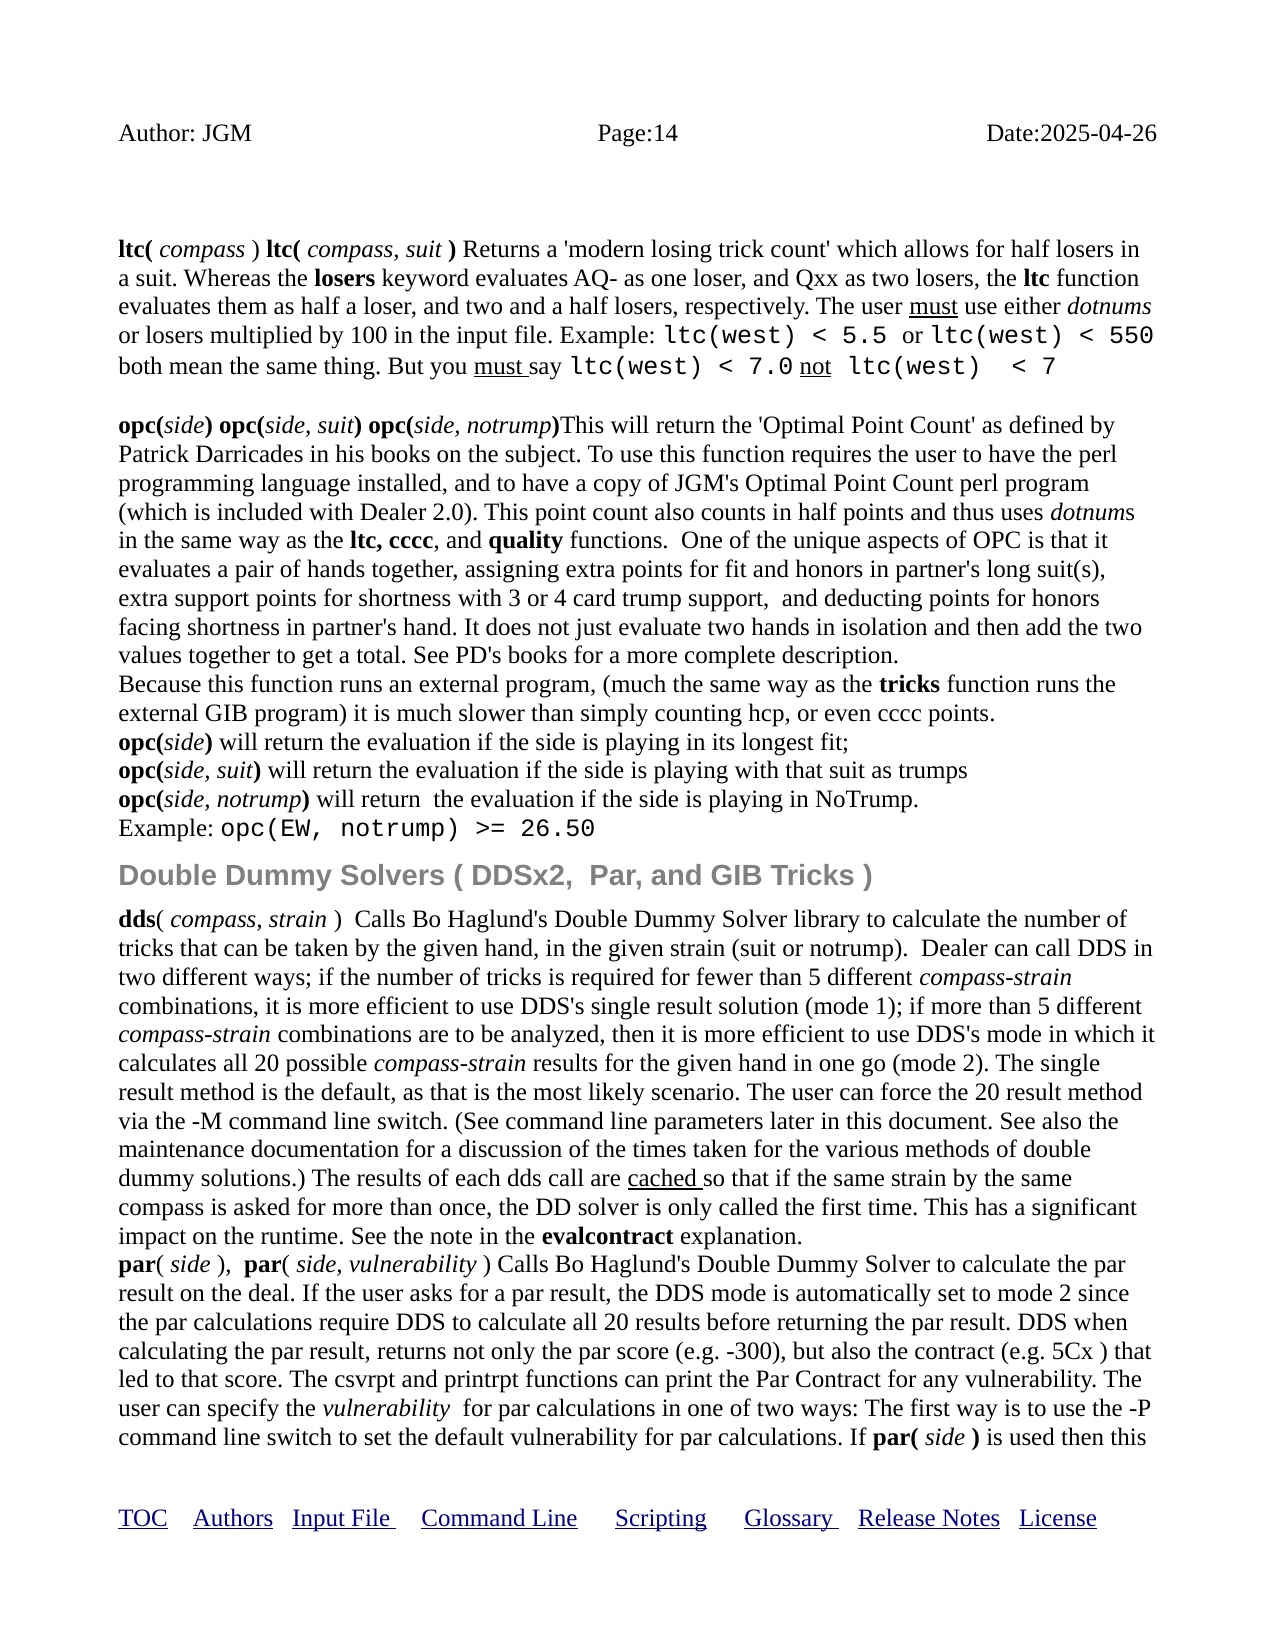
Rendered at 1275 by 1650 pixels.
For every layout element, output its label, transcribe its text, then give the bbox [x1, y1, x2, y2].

text opc(side, notrump) will return the evaluation if the side is playing in NoTrump. [118, 784, 1157, 813]
text opc(side) opc(side, suit) opc(side, notrump)This will return the 'Optimal Point Count' as defined by Patrick Darricades in his books on the subject. To use this function requires the user to have the perl programming language installed, and to have a copy of JGM's Optimal Point Count perl program (which is included with Dealer 2.0). This point count also counts in half points and thus uses dotnums in the same way as the ltc, cccc, and quality functions. One of the unique aspects of OPC is that it evaluates a pair of hands together, assigning extra points for fit and honors in partner's long suit(s), extra support points for shortness with 3 or 4 card trump support, and deducting points for honors facing shortness in partner's hand. It does not just evaluate two hands in isolation and then add the two values together to get a total. See PD's books for a more complete description. [118, 411, 1157, 669]
text opc(side, suit) will return the evaluation if the side is playing with that suit as trumps [118, 756, 1157, 784]
text ltc( compass ) ltc( compass, suit ) Returns a 'modern losing trick count' which allows for half losers in a suit. Whereas the losers keyword evaluates AQ- as one loser, and Qxx as two losers, the ltc function evaluates them as half a loser, and two and a half losers, respectively. The user must use either dotnums or losers multiplied by 100 in the input file. Example: ltc(west) < 5.5 or ltc(west) < 550 both mean the same thing. But you must say ltc(west) < 7.0 not ltc(west) < 7 [118, 234, 1157, 382]
text par( side ), par( side, vulnerability ) Calls Bo Haglund's Double Dummy Solver to calculate the par result on the deal. If the user asks for a par result, the DDS mode is automatically set to mode 2 since the par calculations require DDS to calculate all 20 results before returning the par result. DDS when calculating the par result, returns not only the par score (e.g. -300), but also the contract (e.g. 5Cx ) that led to that score. The csvrpt and printrpt functions can print the Par Contract for any vulnerability. The user can specify the vulnerability for par calculations in one of two ways: The first way is to use the -P command line switch to set the default vulnerability for par calculations. If par( side ) is used then this [118, 1249, 1157, 1451]
text dds( compass, strain ) Calls Bo Haglund's Double Dummy Solver library to calculate the number of tricks that can be taken by the given hand, in the given strain (suit or notrump). Dealer can call DDS in two different ways; if the number of tricks is required for fewer than 5 different compass-strain combinations, it is more efficient to use DDS's single result solution (mode 1); if more than 5 different compass-strain combinations are to be analyzed, then it is more efficient to use DDS's mode in which it calculates all 20 possible compass-strain results for the given hand in one go (mode 2). The single result method is the default, as that is the most likely scenario. The user can force the 20 result method via the -M command line switch. (See command line parameters later in this document. See also the maintenance documentation for a discussion of the times taken for the various methods of double dummy solutions.) The results of each dds call are cached so that if the same strain by the same compass is asked for more than once, the DD solver is only called the first time. This has a significant impact on the runtime. See the note in the evalcontract explanation. [118, 904, 1157, 1249]
text opc(side) will return the evaluation if the side is playing in its longest fit; [118, 727, 1157, 756]
text Because this function runs an external program, (much the same way as the tricks function runs the external GIB program) it is much slower than simply counting hcp, or even cccc points. [118, 669, 1157, 727]
text Example: opc(EW, notrump) >= 26.50 [118, 813, 1157, 844]
subtitle Double Dummy Solvers ( DDSx2, Par, and GIB Tricks ) [118, 858, 1157, 892]
